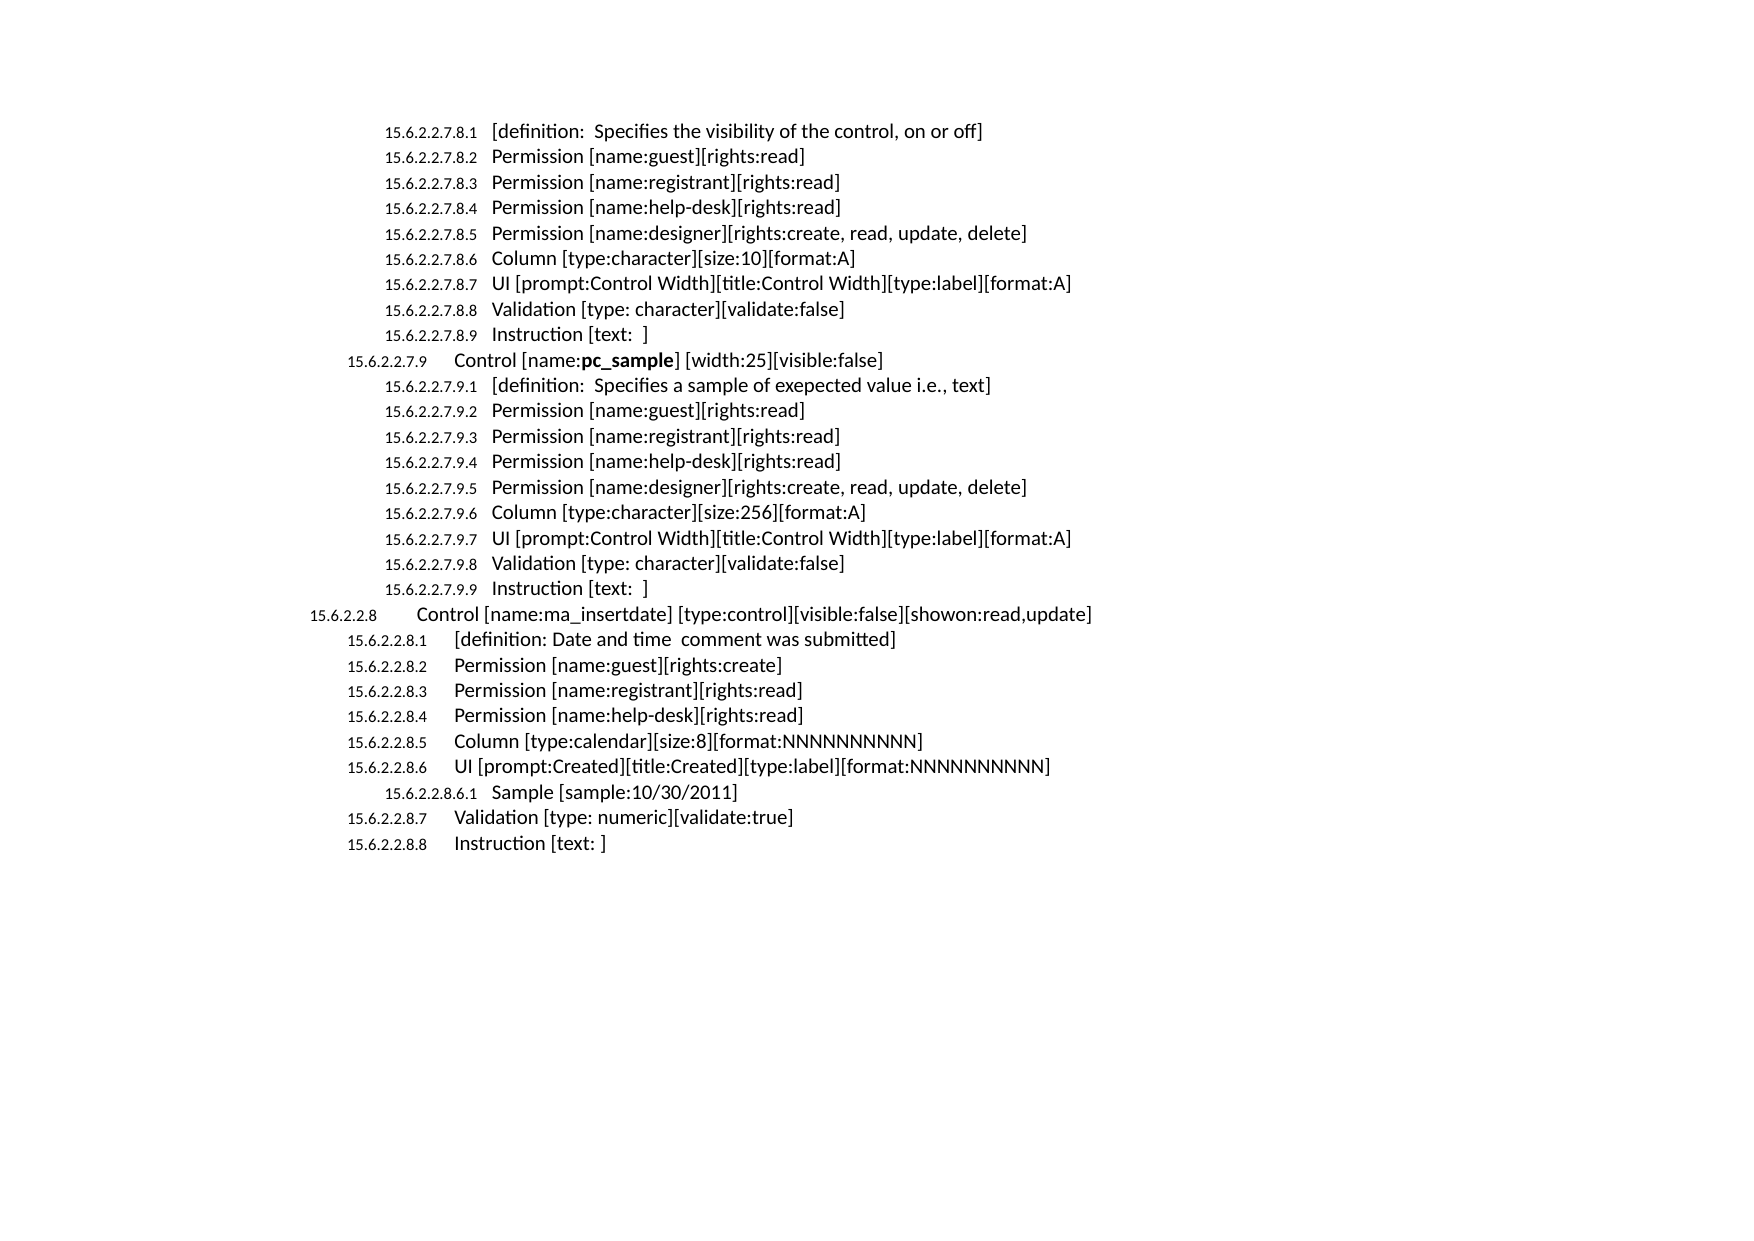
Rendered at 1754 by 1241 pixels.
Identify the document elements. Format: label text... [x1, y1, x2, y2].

list Permission [name:help-desk][rights:read] [343, 703, 1636, 728]
list Permission [name:guest][rights:create] [343, 652, 1636, 677]
list [definition: Specifies the visibility of the control, on or off] [381, 118, 1636, 143]
list Permission [name:registrant][rights:read] [381, 423, 1636, 448]
list Control [name:ma_insertdate] [type:control][visible:false][showon:read,update] [306, 601, 1636, 626]
list Validation [type: character][validate:false] [381, 296, 1636, 321]
list Permission [name:guest][rights:read] [381, 143, 1636, 169]
list Control [name:pc_sample] [width:25][visible:false] [343, 347, 1636, 372]
list Column [type:character][size:256][format:A] [381, 499, 1636, 525]
list Permission [name:help-desk][rights:read] [381, 194, 1636, 220]
list Instruction [text: ] [381, 576, 1636, 601]
list Permission [name:guest][rights:read] [381, 398, 1636, 423]
list Permission [name:designer][rights:create, read, update, delete] [381, 474, 1636, 499]
list Instruction [text: ] [343, 830, 1636, 855]
list UI [prompt:Created][title:Created][type:label][format:NNNNNNNNNN] [343, 753, 1636, 779]
list UI [prompt:Control Width][title:Control Width][type:label][format:A] [381, 525, 1636, 550]
list [definition: Date and time comment was submitted] [343, 626, 1636, 652]
list Permission [name:designer][rights:create, read, update, delete] [381, 220, 1636, 245]
list Column [type:character][size:10][format:A] [381, 245, 1636, 271]
list Sample [sample:10/30/2011] [381, 779, 1636, 804]
list UI [prompt:Control Width][title:Control Width][type:label][format:A] [381, 271, 1636, 296]
list Permission [name:help-desk][rights:read] [381, 448, 1636, 474]
list Instruction [text: ] [381, 321, 1636, 347]
list Validation [type: character][validate:false] [381, 550, 1636, 576]
list [definition: Specifies a sample of exepected value i.e., text] [381, 372, 1636, 398]
list Permission [name:registrant][rights:read] [381, 169, 1636, 194]
list Column [type:calendar][size:8][format:NNNNNNNNNN] [343, 728, 1636, 753]
list Permission [name:registrant][rights:read] [343, 677, 1636, 703]
list Validation [type: numeric][validate:true] [343, 804, 1636, 830]
